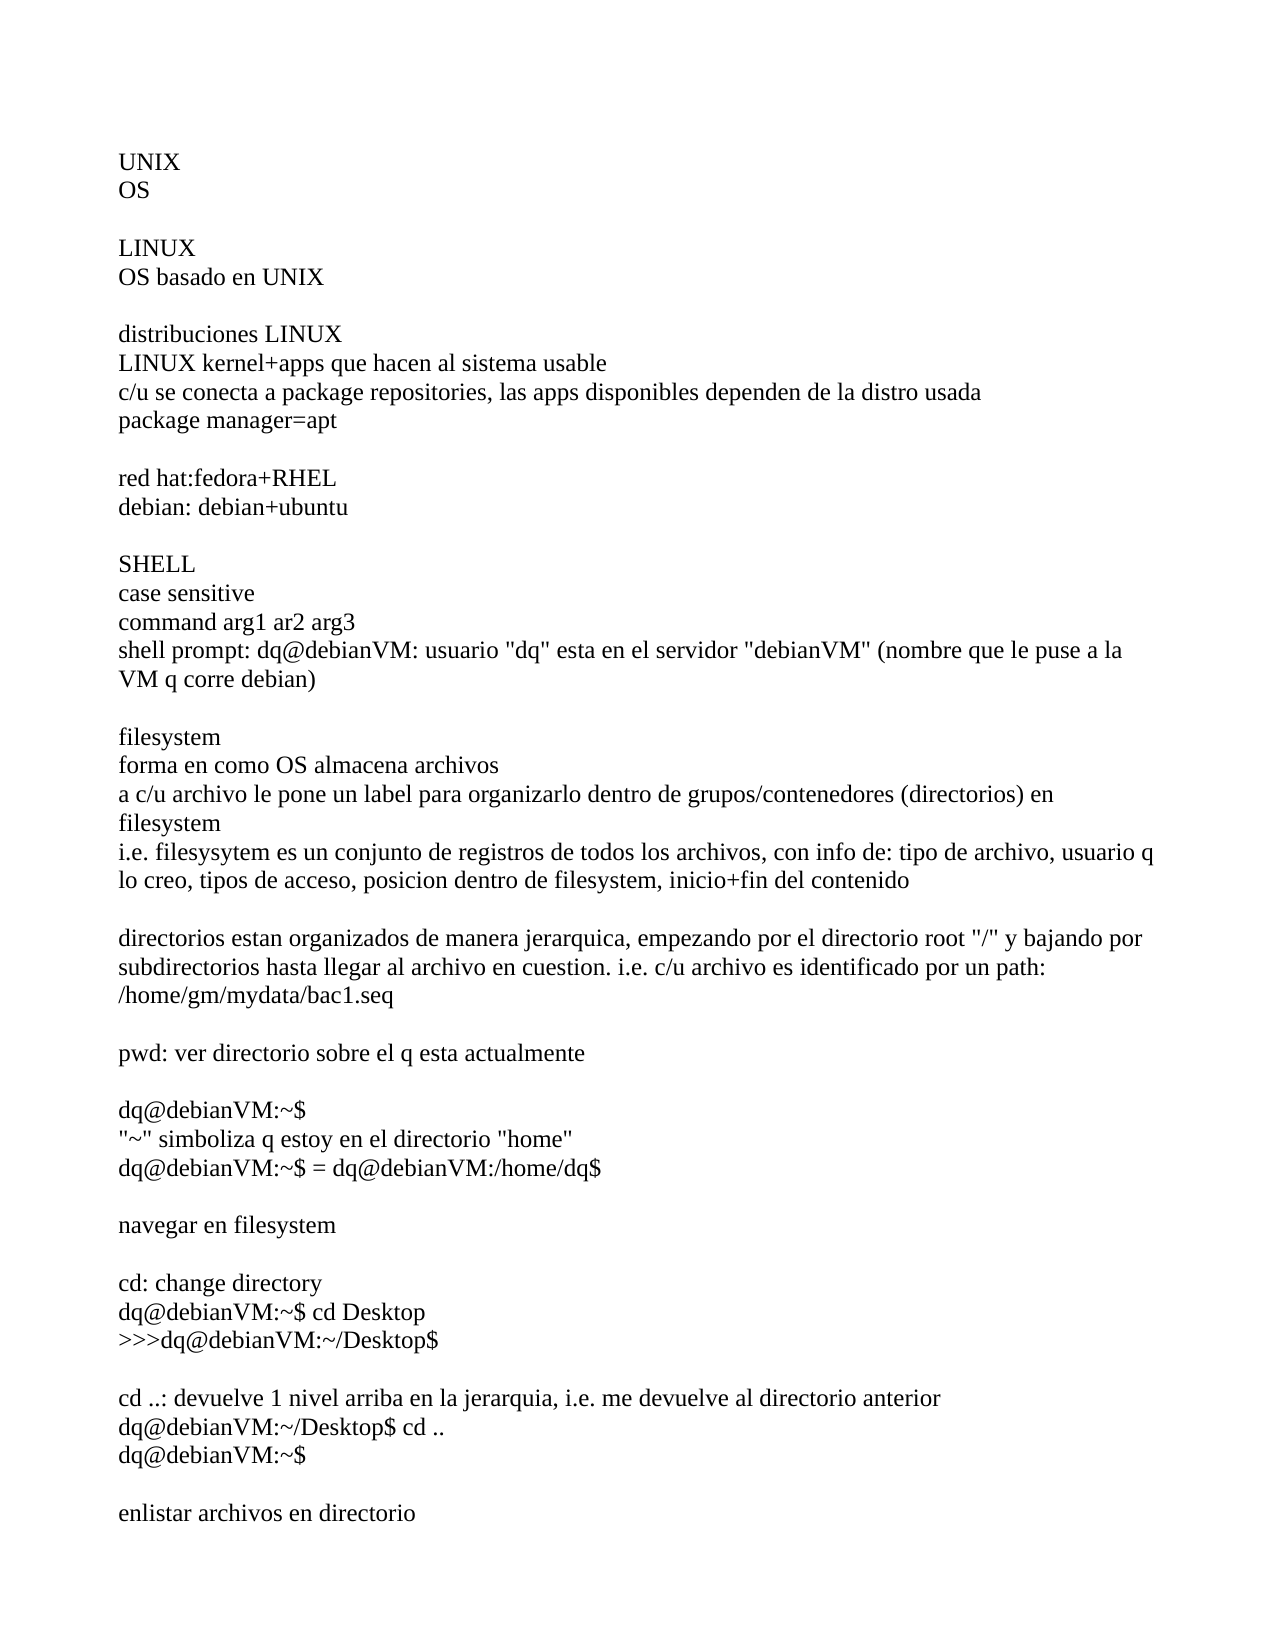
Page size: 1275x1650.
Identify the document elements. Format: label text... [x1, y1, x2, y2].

text i.e. filesysytem es un conjunto de registros de todos los archivos, con info de: tipo de archivo, usuario q lo creo, tipos de acceso, posicion dentro de filesystem, inicio+fin del contenido [118, 837, 1157, 894]
text dq@debianVM:~$ [118, 1441, 1157, 1469]
text package manager=apt [118, 406, 1157, 434]
text navegar en filesystem [118, 1211, 1157, 1239]
text pwd: ver directorio sobre el q esta actualmente [118, 1038, 1157, 1067]
text dq@debianVM:~$ [118, 1096, 1157, 1124]
text /home/gm/mydata/bac1.seq [118, 981, 1157, 1009]
text case sensitive [118, 578, 1157, 607]
text OS basado en UNIX [118, 262, 1157, 291]
text dq@debianVM:~/Desktop$ cd .. [118, 1412, 1157, 1441]
text distribuciones LINUX [118, 319, 1157, 348]
text filesystem [118, 722, 1157, 751]
text LINUX [118, 233, 1157, 262]
text SHELL [118, 549, 1157, 578]
text "~" simboliza q estoy en el directorio "home" [118, 1124, 1157, 1153]
text enlistar archivos en directorio [118, 1498, 1157, 1527]
text forma en como OS almacena archivos [118, 751, 1157, 779]
text shell prompt: dq@debianVM: usuario "dq" esta en el servidor "debianVM" (nombre que le puse a la VM q corre debian) [118, 636, 1157, 693]
text dq@debianVM:~$ cd Desktop [118, 1297, 1157, 1326]
text debian: debian+ubuntu [118, 492, 1157, 521]
text red hat:fedora+RHEL [118, 463, 1157, 492]
text c/u se conecta a package repositories, las apps disponibles dependen de la distro usada [118, 377, 1157, 406]
text dq@debianVM:~$ = dq@debianVM:/home/dq$ [118, 1153, 1157, 1182]
text LINUX kernel+apps que hacen al sistema usable [118, 348, 1157, 377]
text a c/u archivo le pone un label para organizarlo dentro de grupos/contenedores (directorios) en filesystem [118, 779, 1157, 837]
text OS [118, 176, 1157, 204]
text cd ..: devuelve 1 nivel arriba en la jerarquia, i.e. me devuelve al directorio anterior [118, 1383, 1157, 1412]
text >>>dq@debianVM:~/Desktop$ [118, 1326, 1157, 1354]
text command arg1 ar2 arg3 [118, 607, 1157, 636]
text cd: change directory [118, 1268, 1157, 1297]
text UNIX [118, 147, 1157, 176]
text directorios estan organizados de manera jerarquica, empezando por el directorio root "/" y bajando por subdirectorios hasta llegar al archivo en cuestion. i.e. c/u archivo es identificado por un path: [118, 923, 1157, 981]
